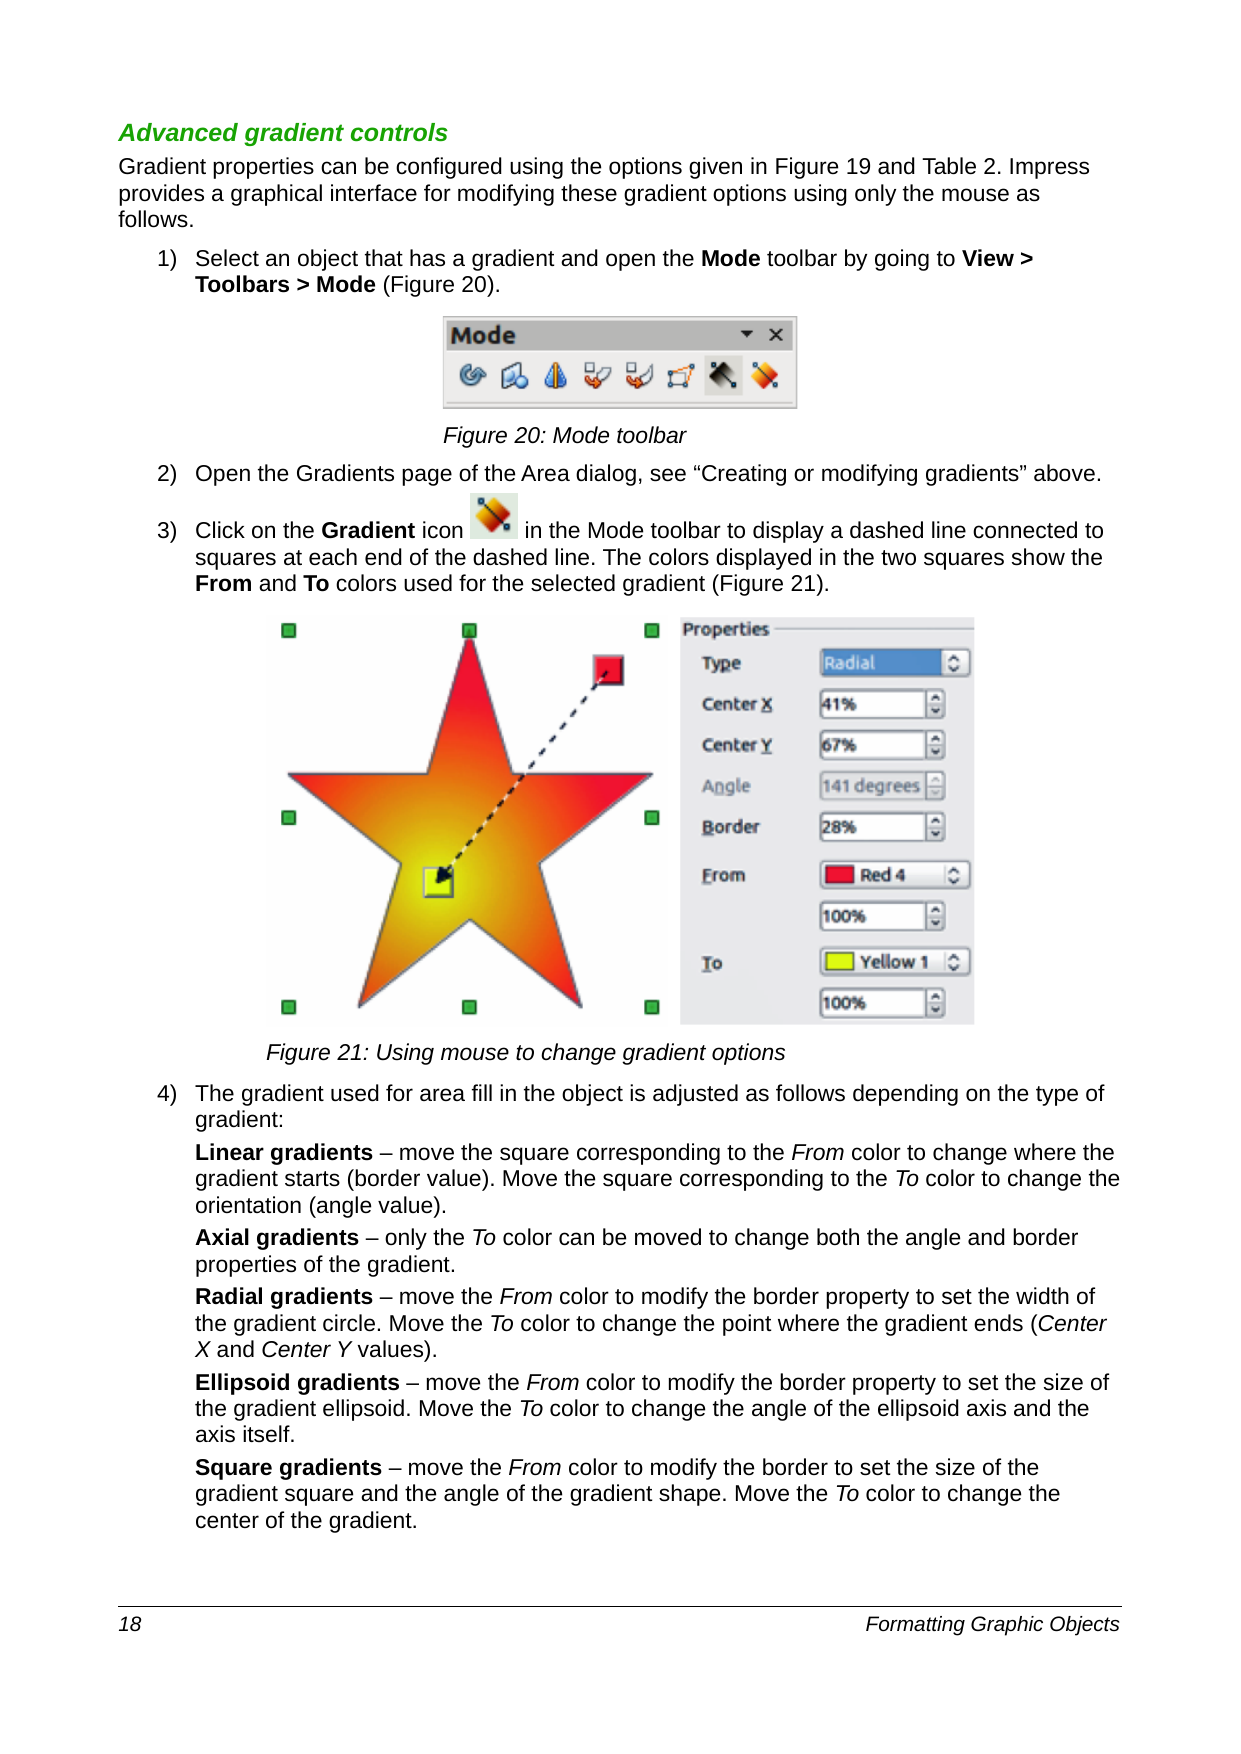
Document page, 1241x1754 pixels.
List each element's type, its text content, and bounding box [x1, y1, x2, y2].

list Select an object that has a gradient and open the Mode toolbar by going to View > Toolbars > Mode (Figure 20). [177, 245, 1122, 298]
list The gradient used for area fill in the object is adjusted as follows depending on the type of gradient: [177, 1080, 1122, 1133]
list Click on the Gradient icon in the Mode toolbar to display a dashed line connected to squares at each end of the dashed line. The colors displayed in the two squares show the From and To colors used for the selected gradient (Figure 21). [177, 493, 1122, 596]
subtitle Advanced gradient controls [118, 118, 1122, 147]
list Ellipsoid gradients – move the From color to modify the border property to set the size of the gradient ellipsoid. Move the To color to change the angle of the ellipsoid axis and the axis itself. [195, 1368, 1122, 1448]
text Figure 20: Mode toolbar [443, 422, 797, 448]
picture [442, 316, 798, 409]
list Square gradients – move the From color to modify the border to set the size of the gradient square and the angle of the gradient shape. Move the To color to change the center of the gradient. [195, 1454, 1122, 1533]
list Linear gradients – move the square corresponding to the From color to change where the gradient starts (border value). Move the square corresponding to the To color to change the orientation (angle value). [195, 1139, 1122, 1218]
list Open the Gradients page of the Area dialog, see “Creating or modifying gradients” above. [177, 460, 1122, 487]
picture [470, 493, 518, 539]
list Axial gradients – only the To color can be moved to change both the angle and border properties of the gradient. [195, 1224, 1122, 1277]
picture [265, 615, 975, 1027]
text Figure 21: Using mouse to change gradient options [266, 1039, 974, 1065]
text Gradient properties can be configured using the options given in Figure 19 and Table 2. Impress provides a graphical interface for modifying these gradient options using only the mouse as follows. [118, 153, 1122, 232]
list Radial gradients – move the From color to modify the border property to set the width of the gradient circle. Move the To color to change the point where the gradient ends (Center X and Center Y values). [195, 1283, 1122, 1362]
